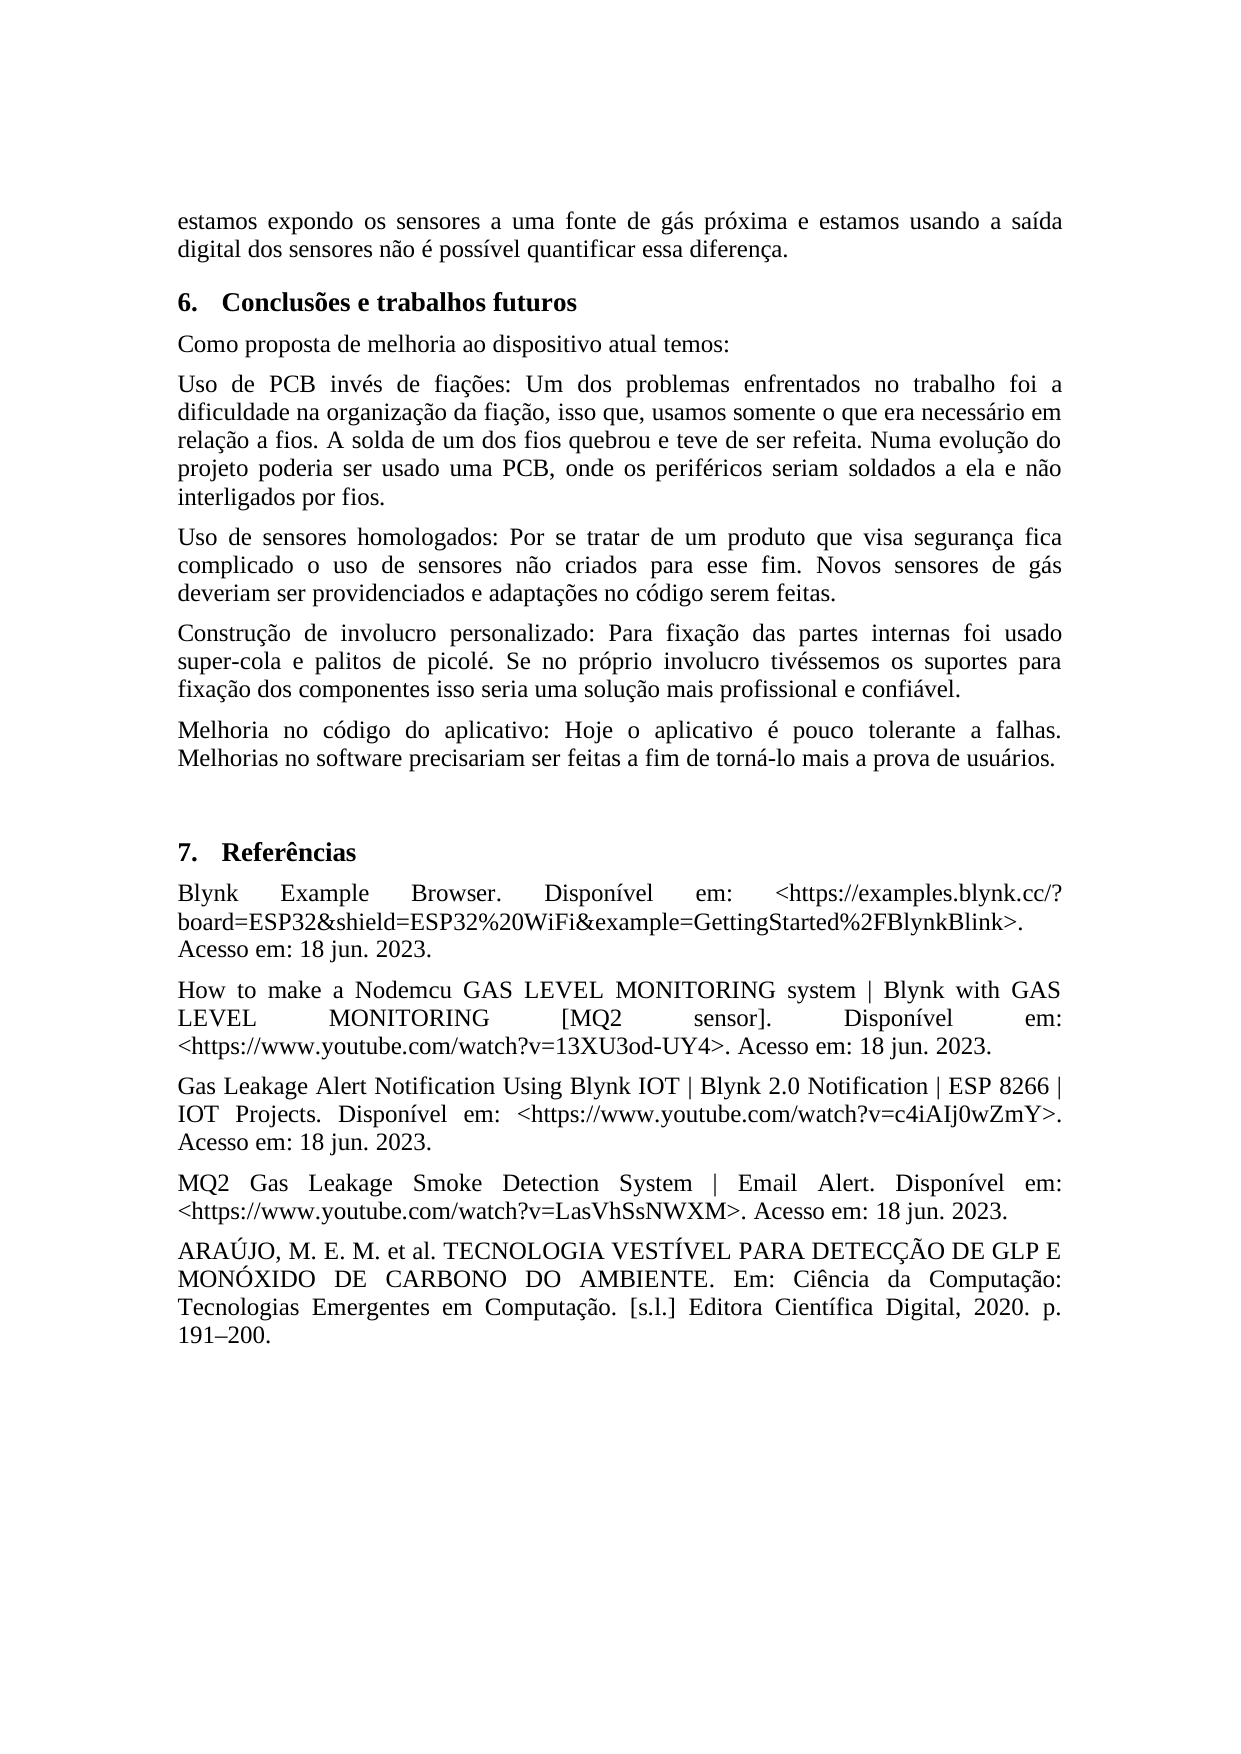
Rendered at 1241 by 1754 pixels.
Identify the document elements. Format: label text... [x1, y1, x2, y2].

text Blynk Example Browser. Disponível em: <https://examples.blynk.cc/?board=ESP32&shield=ESP32%20WiFi&example=GettingStarted%2FBlynkBlink>. Acesso em: 18 jun. 2023. [177, 879, 1063, 963]
text ‌ [177, 1442, 1063, 1471]
text Gas Leakage Alert Notification Using Blynk IOT | Blynk 2.0 Notification | ESP 8266 | IOT Projects. Disponível em: <https://www.youtube.com/watch?v=c4iAIj0wZmY>. Acesso em: 18 jun. 2023. [177, 1072, 1063, 1156]
text MQ2 Gas Leakage Smoke Detection System | Email Alert. Disponível em: <https://www.youtube.com/watch?v=LasVhSsNWXM>. Acesso em: 18 jun. 2023. [177, 1169, 1063, 1225]
text Uso de PCB invés de fiações: Um dos problemas enfrentados no trabalho foi a dificuldade na organização da fiação, isso que, usamos somente o que era necessário em relação a fios. A solda de um dos fios quebrou e teve de ser refeita. Numa evolução do projeto poderia ser usado uma PCB, onde os periféricos seriam soldados a ela e não interligados por fios. [177, 370, 1063, 510]
text ARAÚJO, M. E. M. et al. TECNOLOGIA VESTÍVEL PARA DETECÇÃO DE GLP E MONÓXIDO DE CARBONO DO AMBIENTE. Em: Ciência da Computação: Tecnologias Emergentes em Computação. [s.l.] Editora Científica Digital, 2020. p. 191–200. [177, 1237, 1063, 1349]
text Melhoria no código do aplicativo: Hoje o aplicativo é pouco tolerante a falhas. Melhorias no software precisariam ser feitas a fim de torná-lo mais a prova de usuários. [177, 716, 1063, 772]
text Uso de sensores homologados: Por se tratar de um produto que visa segurança fica complicado o uso de sensores não criados para esse fim. Novos sensores de gás deveriam ser providenciados e adaptações no código serem feitas. [177, 523, 1063, 607]
text estamos expondo os sensores a uma fonte de gás próxima e estamos usando a saída digital dos sensores não é possível quantificar essa diferença. [177, 207, 1063, 263]
text Como proposta de melhoria ao dispositivo atual temos: [177, 330, 1063, 358]
title Referências [177, 837, 1063, 867]
text How to make a Nodemcu GAS LEVEL MONITORING system | Blynk with GAS LEVEL MONITORING [MQ2 sensor]. Disponível em: <https://www.youtube.com/watch?v=13XU3od-UY4>. Acesso em: 18 jun. 2023. [177, 976, 1063, 1060]
text Construção de involucro personalizado: Para fixação das partes internas foi usado super-cola e palitos de picolé. Se no próprio involucro tivéssemos os suportes para fixação dos componentes isso seria uma solução mais profissional e confiável. [177, 619, 1063, 703]
title Conclusões e trabalhos futuros [177, 287, 1063, 317]
